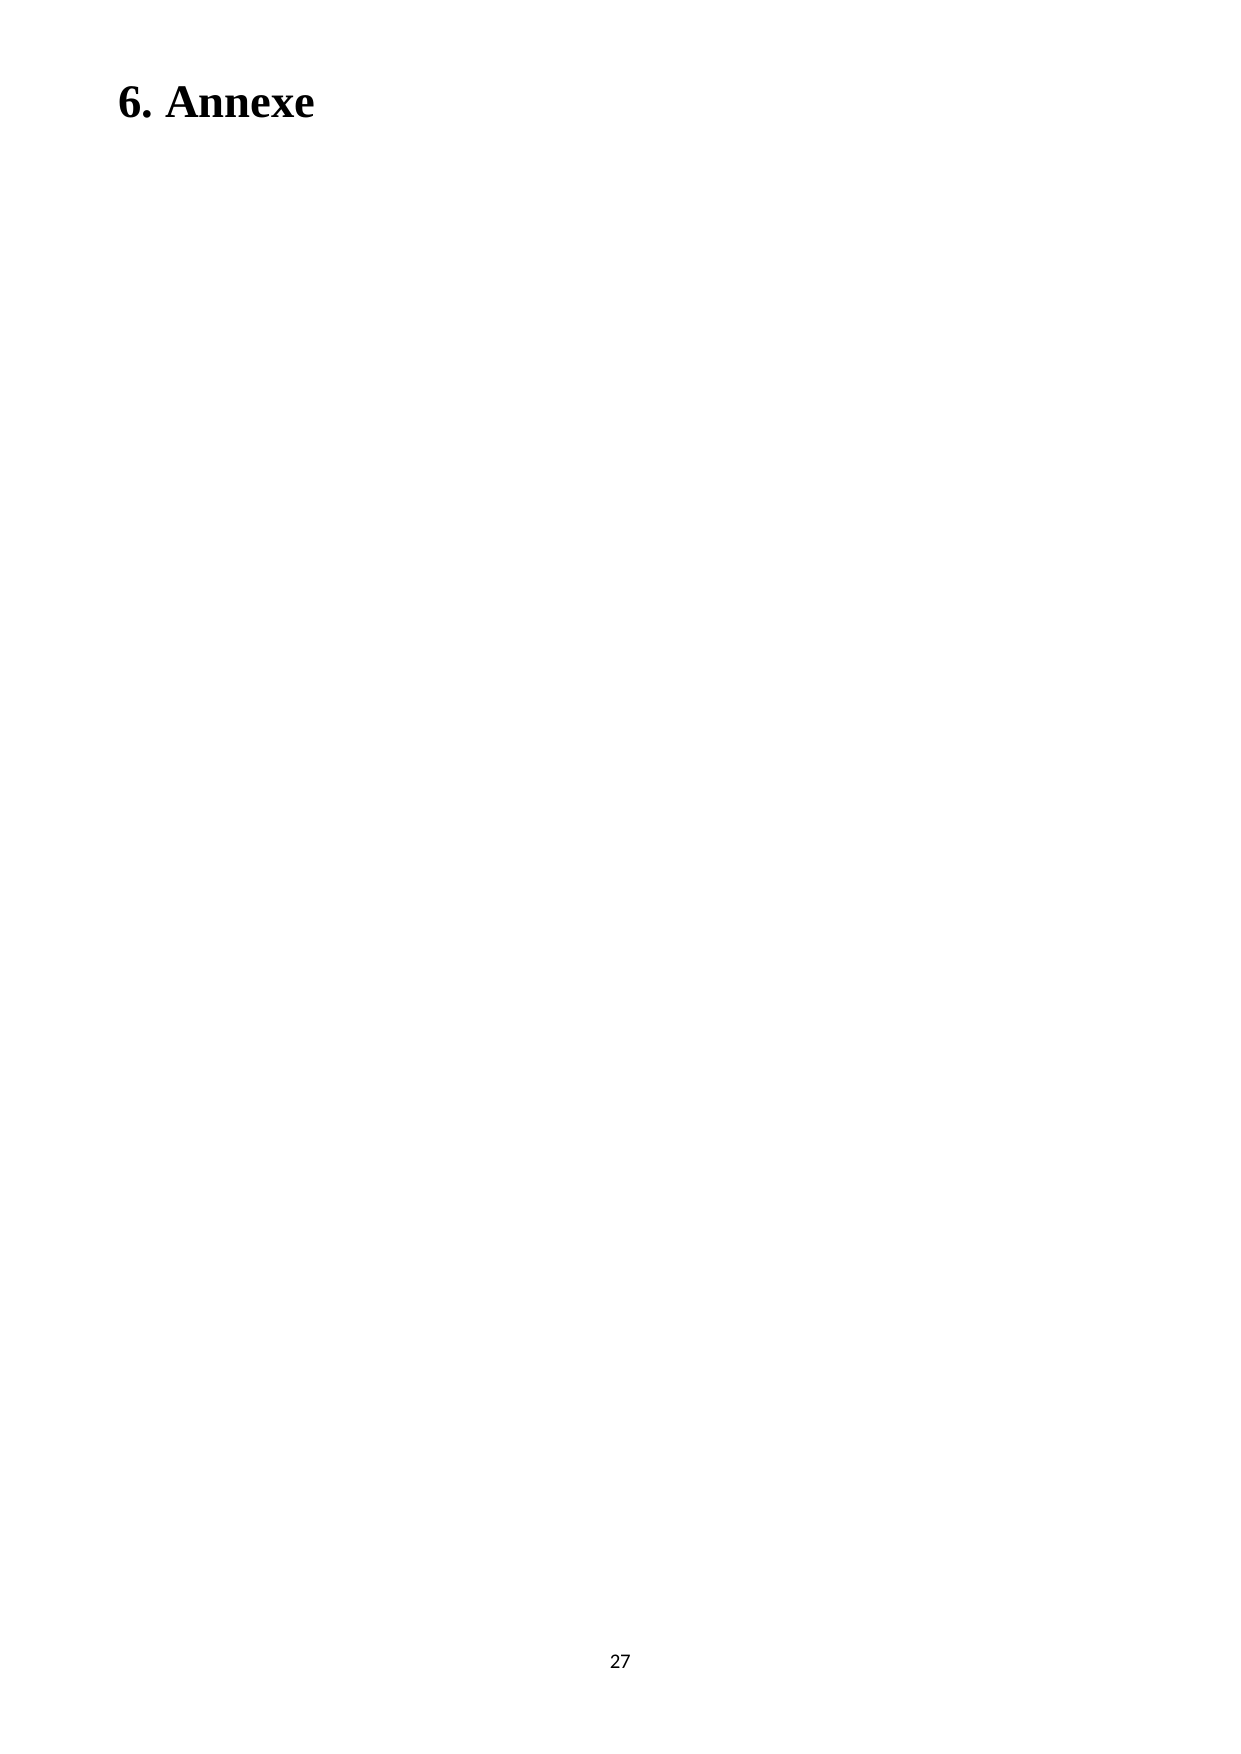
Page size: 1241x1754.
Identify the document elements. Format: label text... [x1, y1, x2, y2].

subtitle 6. Annexe [118, 74, 1122, 127]
